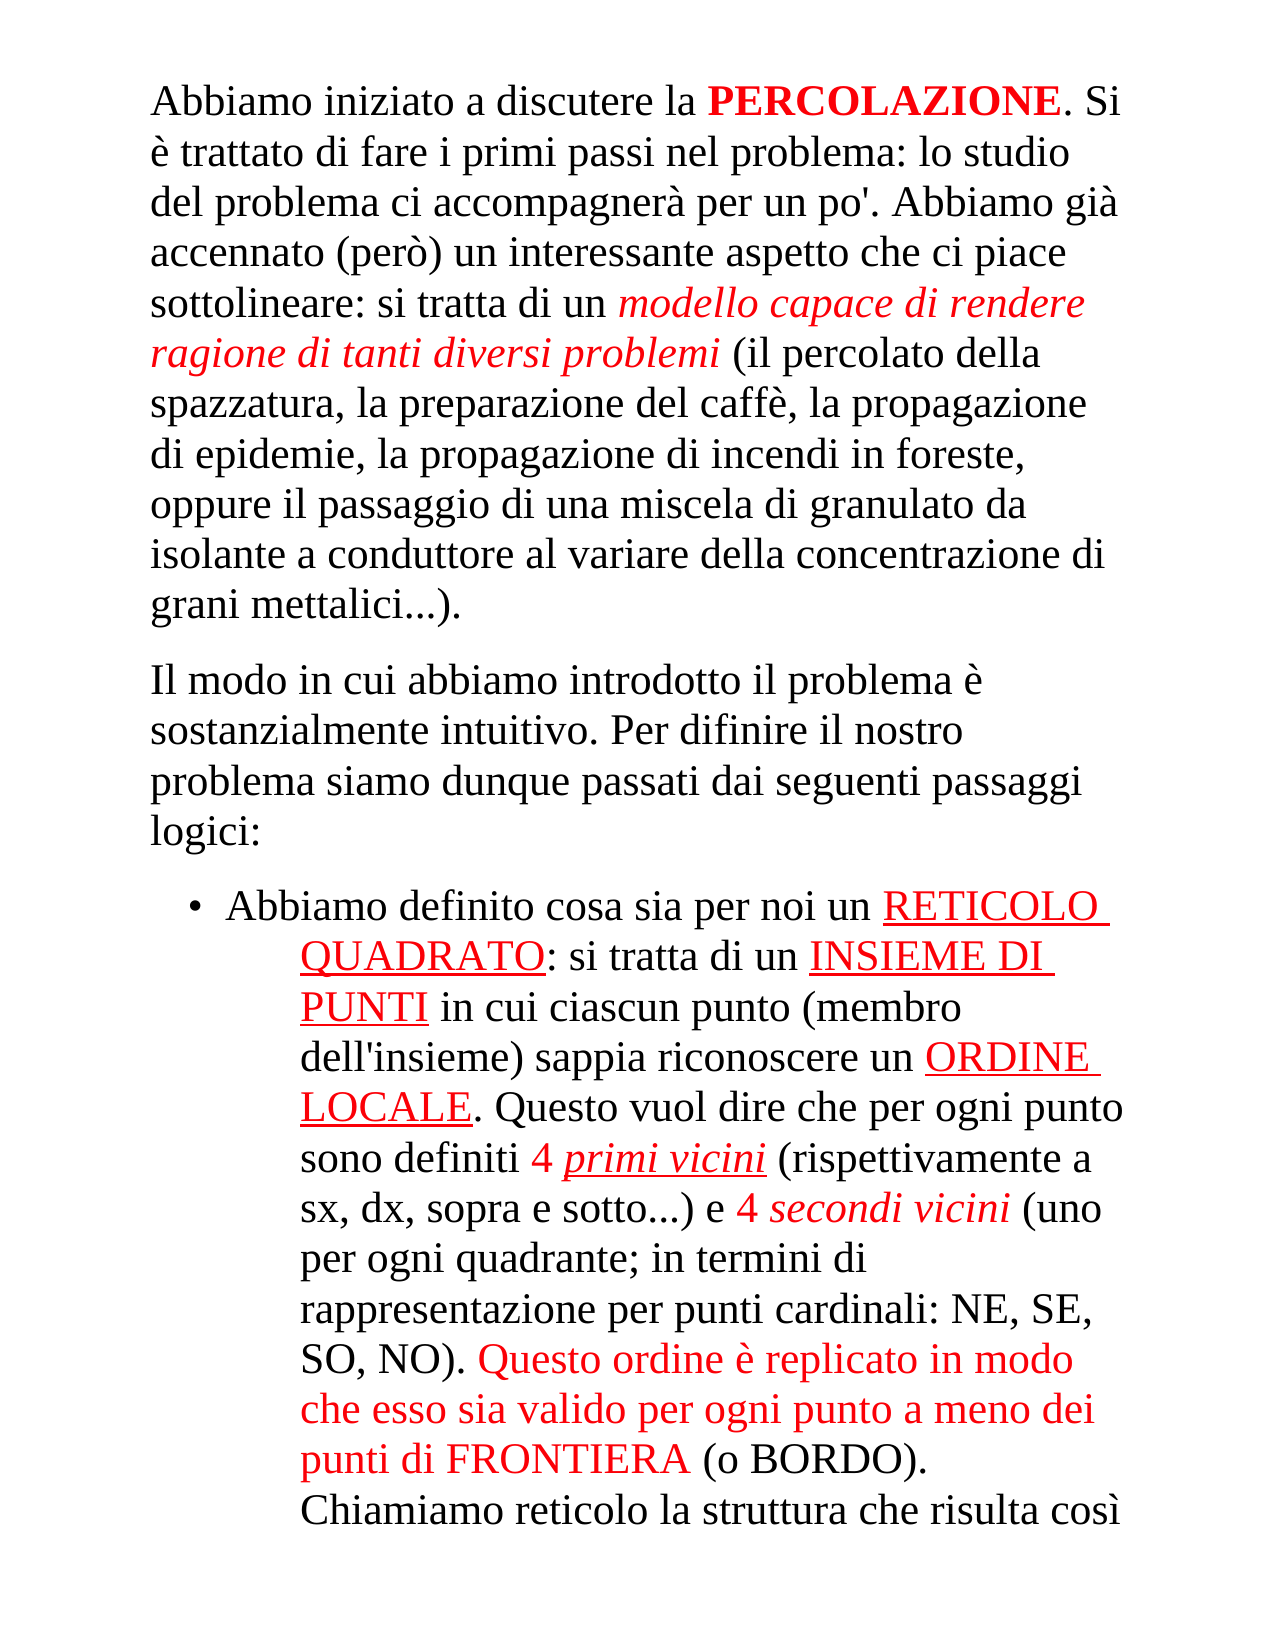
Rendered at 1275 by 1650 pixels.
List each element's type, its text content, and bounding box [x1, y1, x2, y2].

text Abbiamo iniziato a discutere la PERCOLAZIONE. Si è trattato di fare i primi passi nel problema: lo studio del problema ci accompagnerà per un po'. Abbiamo già accennato (però) un interessante aspetto che ci piace sottolineare: si tratta di un modello capace di rendere ragione di tanti diversi problemi (il percolato della spazzatura, la preparazione del caffè, la propagazione di epidemie, la propagazione di incendi in foreste, oppure il passaggio di una miscela di granulato da isolante a conduttore al variare della concentrazione di grani mettalici...). [150, 75, 1125, 628]
list Abbiamo definito cosa sia per noi un RETICOLO QUADRATO: si tratta di un INSIEME DI PUNTI in cui ciascun punto (membro dell'insieme) sappia riconoscere un ORDINE LOCALE. Questo vuol dire che per ogni punto sono definiti 4 primi vicini (rispettivamente a sx, dx, sopra e sotto...) e 4 secondi vicini (uno per ogni quadrante; in termini di rappresentazione per punti cardinali: NE, SE, SO, NO). Questo ordine è replicato in modo che esso sia valido per ogni punto a meno dei punti di FRONTIERA (o BORDO). Chiamiamo reticolo la struttura che risulta così [187, 880, 1125, 1534]
text Il modo in cui abbiamo introdotto il problema è sostanzialmente intuitivo. Per difinire il nostro problema siamo dunque passati dai seguenti passaggi logici: [150, 653, 1125, 855]
